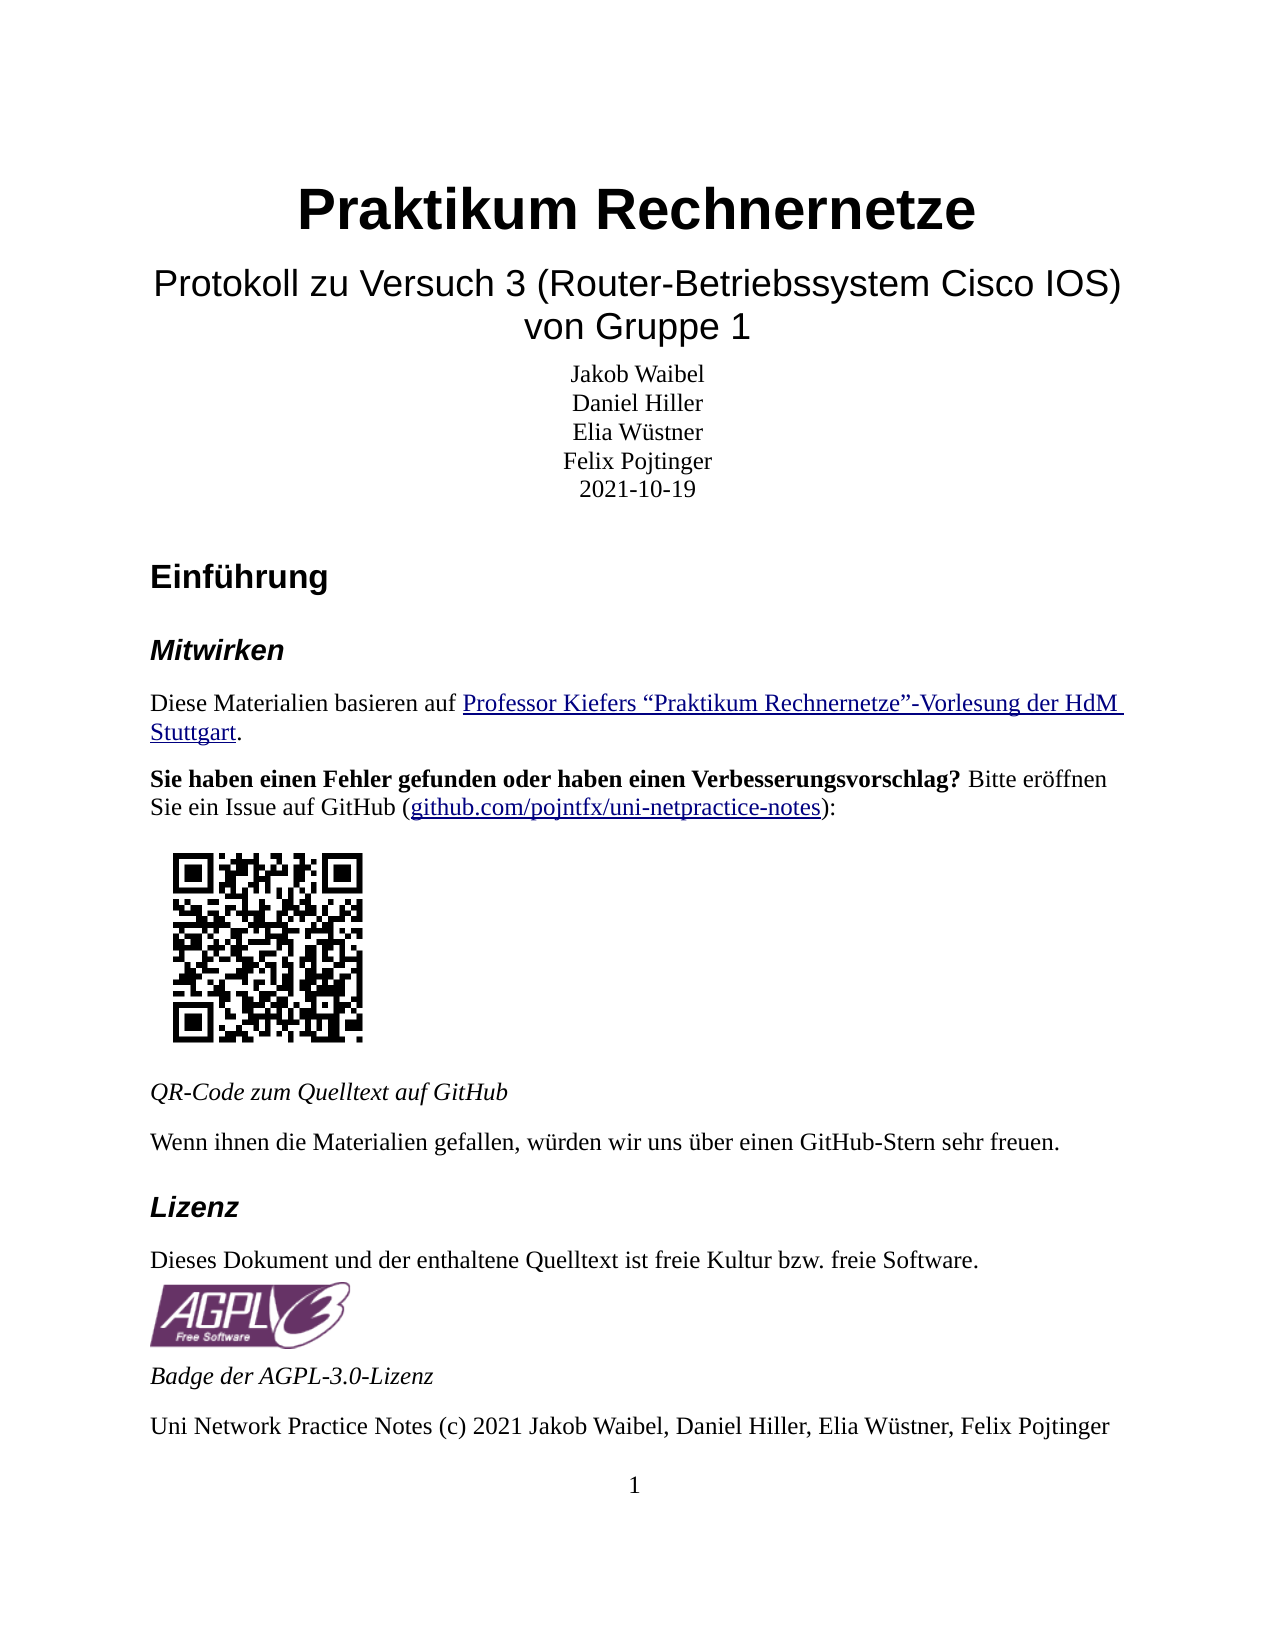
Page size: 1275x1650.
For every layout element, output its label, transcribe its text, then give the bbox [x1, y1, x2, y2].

text Elia Wüstner [150, 417, 1125, 446]
text Daniel Hiller [150, 388, 1125, 417]
subtitle Protokoll zu Versuch 3 (Router-Betriebssystem Cisco IOS) von Gruppe 1 [150, 261, 1125, 347]
text QR-Code zum Quelltext auf GitHub [150, 1077, 1125, 1106]
text Uni Network Practice Notes (c) 2021 Jakob Waibel, Daniel Hiller, Elia Wüstner, Felix Pojtinger [150, 1411, 1125, 1440]
picture [150, 1282, 350, 1349]
text Jakob Waibel [150, 359, 1125, 388]
text Wenn ihnen die Materialien gefallen, würden wir uns über einen GitHub-Stern sehr freuen. [150, 1127, 1125, 1156]
picture [150, 830, 385, 1065]
title Praktikum Rechnernetze [150, 175, 1125, 242]
text 2021-10-19 [150, 474, 1125, 503]
text Diese Materialien basieren auf Professor Kiefers “Praktikum Rechnernetze”-Vorlesung der HdM Stuttgart. [150, 688, 1125, 746]
text Sie haben einen Fehler gefunden oder haben einen Verbesserungsvorschlag? Bitte eröffnen Sie ein Issue auf GitHub (github.com/pojntfx/uni-netpractice-notes): [150, 764, 1125, 821]
text Badge der AGPL-3.0-Lizenz [150, 1361, 1125, 1390]
text Dieses Dokument und der enthaltene Quelltext ist freie Kultur bzw. freie Software. [150, 1245, 1125, 1274]
subtitle Lizenz [150, 1190, 1125, 1223]
text Felix Pojtinger [150, 446, 1125, 474]
subtitle Einführung [150, 557, 1125, 596]
subtitle Mitwirken [150, 633, 1125, 667]
